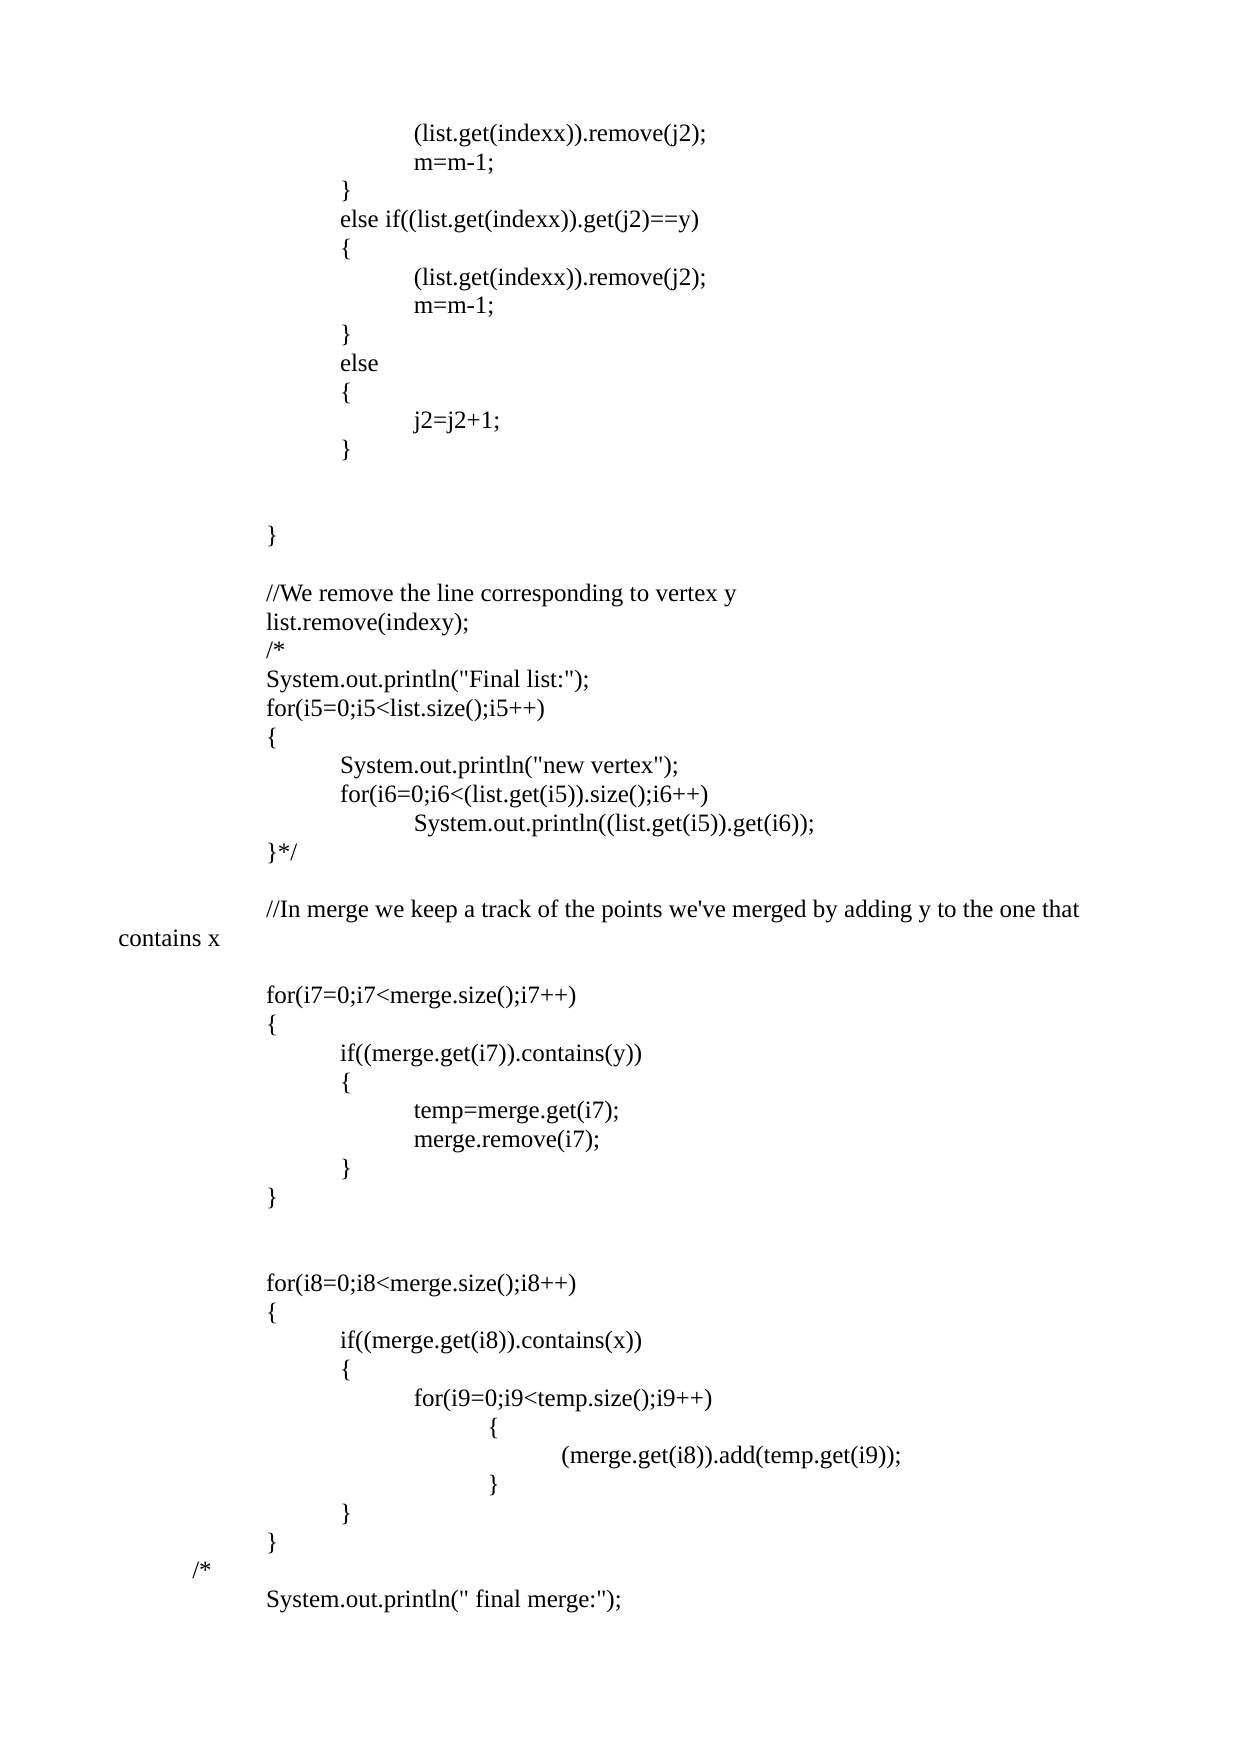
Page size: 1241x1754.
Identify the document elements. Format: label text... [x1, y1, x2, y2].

text for(i6=0;i6<(list.get(i5)).size();i6++) [118, 779, 1122, 808]
text System.out.println(" final merge:"); [118, 1584, 1122, 1613]
text /* [118, 636, 1122, 664]
text } [118, 434, 1122, 463]
text System.out.println("Final list:"); [118, 664, 1122, 693]
text //We remove the line corresponding to vertex y [118, 578, 1122, 607]
text { [118, 233, 1122, 262]
text { [118, 1412, 1122, 1441]
text list.remove(indexy); [118, 607, 1122, 636]
text for(i9=0;i9<temp.size();i9++) [118, 1383, 1122, 1412]
text m=m-1; [118, 291, 1122, 319]
text /* [118, 1556, 1122, 1584]
text } [118, 1498, 1122, 1527]
text { [118, 377, 1122, 406]
text { [118, 1297, 1122, 1326]
text System.out.println((list.get(i5)).get(i6)); [118, 808, 1122, 837]
text else [118, 348, 1122, 377]
text } [118, 319, 1122, 348]
text (list.get(indexx)).remove(j2); [118, 262, 1122, 291]
text for(i5=0;i5<list.size();i5++) [118, 693, 1122, 722]
text if((merge.get(i7)).contains(y)) [118, 1038, 1122, 1067]
text { [118, 1354, 1122, 1383]
text } [118, 176, 1122, 204]
text } [118, 1527, 1122, 1556]
text j2=j2+1; [118, 406, 1122, 434]
text (list.get(indexx)).remove(j2); [118, 118, 1122, 147]
text { [118, 1067, 1122, 1096]
text }*/ [118, 837, 1122, 866]
text } [118, 1182, 1122, 1211]
text for(i8=0;i8<merge.size();i8++) [118, 1268, 1122, 1297]
text merge.remove(i7); [118, 1124, 1122, 1153]
text { [118, 722, 1122, 751]
text for(i7=0;i7<merge.size();i7++) [118, 981, 1122, 1009]
text } [118, 1469, 1122, 1498]
text (merge.get(i8)).add(temp.get(i9)); [118, 1441, 1122, 1469]
text } [118, 521, 1122, 549]
text } [118, 1153, 1122, 1182]
text else if((list.get(indexx)).get(j2)==y) [118, 204, 1122, 233]
text { [118, 1009, 1122, 1038]
text if((merge.get(i8)).contains(x)) [118, 1326, 1122, 1354]
text temp=merge.get(i7); [118, 1096, 1122, 1124]
text m=m-1; [118, 147, 1122, 176]
text //In merge we keep a track of the points we've merged by adding y to the one that contains x [118, 894, 1122, 952]
text System.out.println("new vertex"); [118, 751, 1122, 779]
